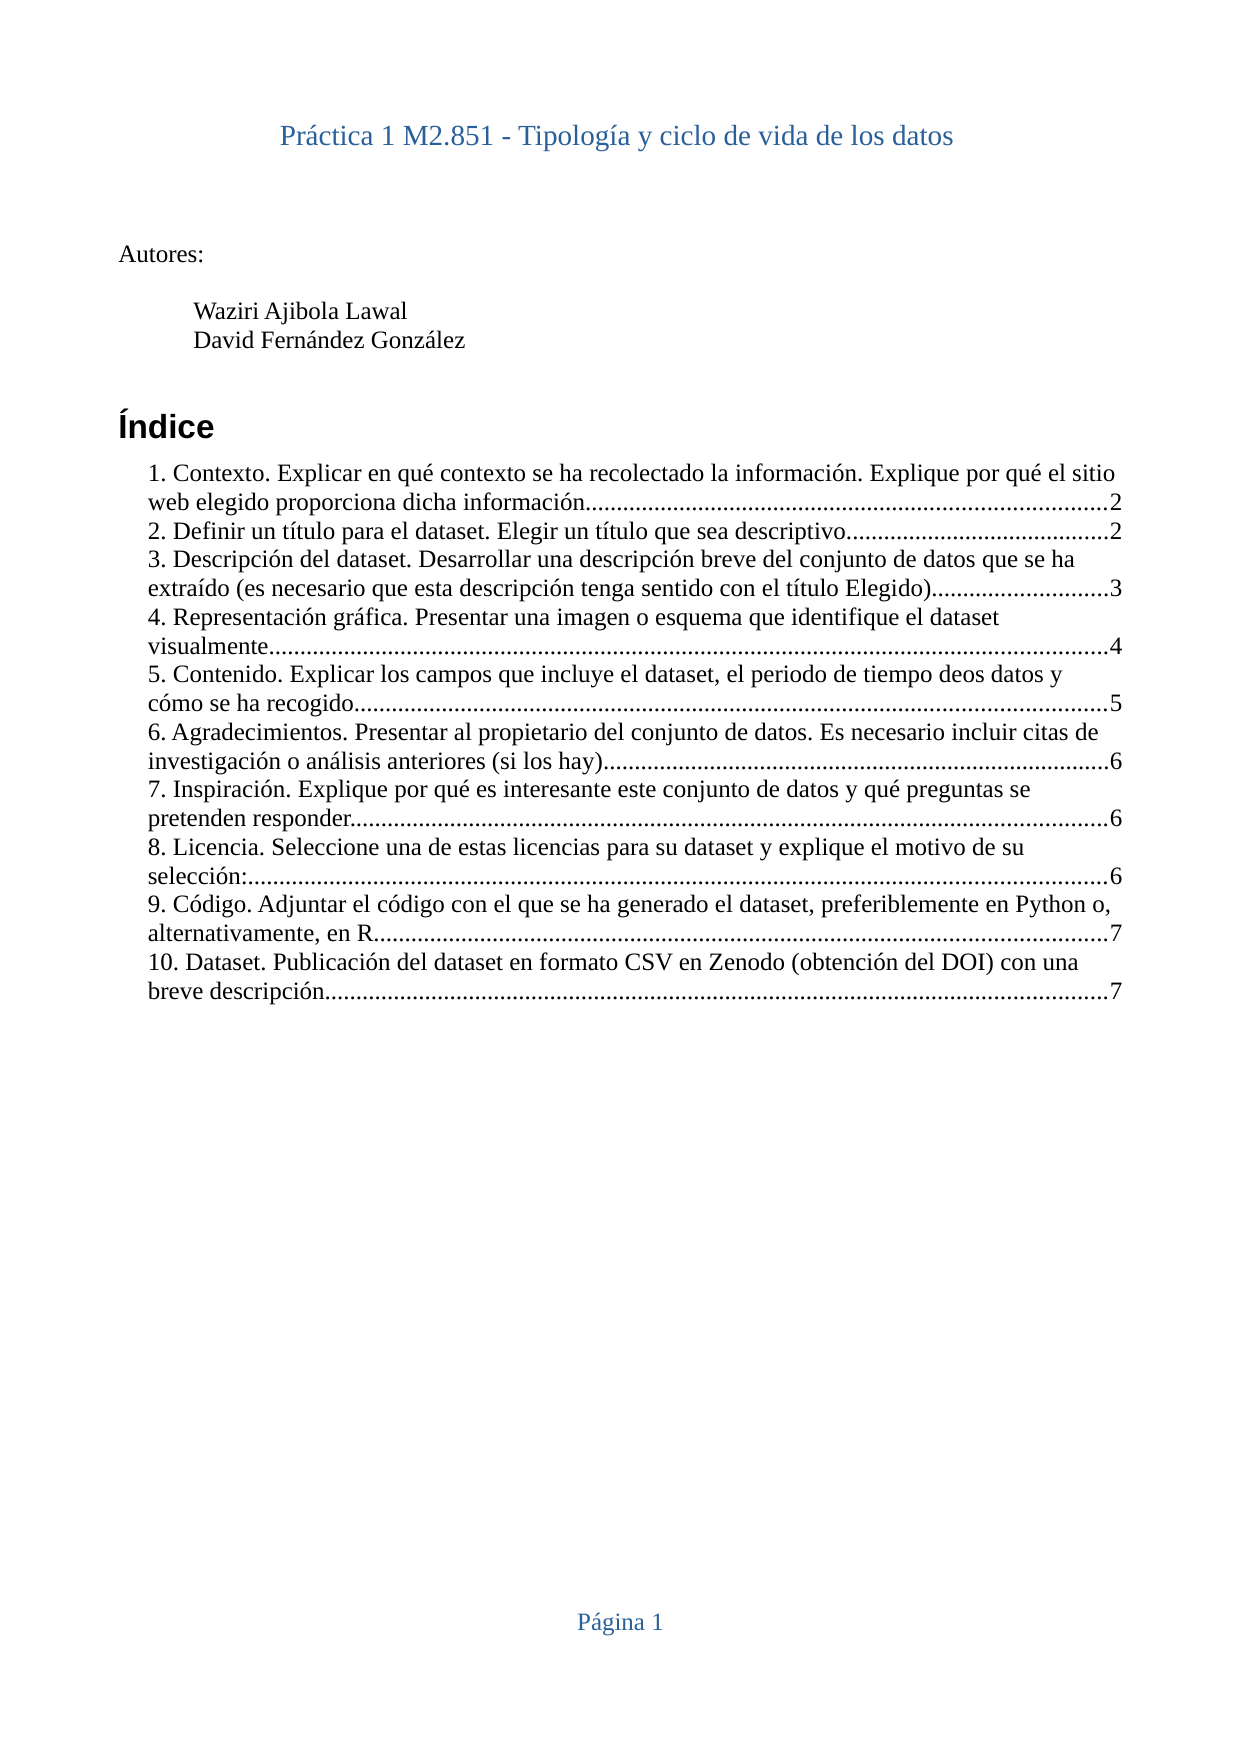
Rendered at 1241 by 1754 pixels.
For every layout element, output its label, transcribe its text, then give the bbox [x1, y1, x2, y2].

text 9. Código. Adjuntar el código con el que se ha generado el dataset, preferiblemente en Python o, alternativamente, en R. 7 [148, 889, 1122, 947]
text 7. Inspiración. Explique por qué es interesante este conjunto de datos y qué preguntas se pretenden responder. 6 [148, 774, 1122, 832]
text Autores: [118, 239, 1122, 267]
text Waziri Ajibola Lawal [118, 296, 1122, 325]
text 10. Dataset. Publicación del dataset en formato CSV en Zenodo (obtención del DOI) con una breve descripción. 7 [148, 947, 1122, 1004]
text 8. Licencia. Seleccione una de estas licencias para su dataset y explique el motivo de su selección: 6 [148, 832, 1122, 889]
text 3. Descripción del dataset. Desarrollar una descripción breve del conjunto de datos que se ha extraído (es necesario que esta descripción tenga sentido con el título Elegido). 3 [148, 544, 1122, 602]
subtitle Índice [118, 407, 1122, 446]
text 5. Contenido. Explicar los campos que incluye el dataset, el periodo de tiempo deos datos y cómo se ha recogido. 5 [148, 659, 1122, 717]
text David Fernández González [118, 325, 1122, 354]
text 6. Agradecimientos. Presentar al propietario del conjunto de datos. Es necesario incluir citas de investigación o análisis anteriores (si los hay). 6 [148, 717, 1122, 774]
text 1. Contexto. Explicar en qué contexto se ha recolectado la información. Explique por qué el sitio web elegido proporciona dicha información. 2 [148, 458, 1122, 516]
text 4. Representación gráfica. Presentar una imagen o esquema que identifique el dataset visualmente. 4 [148, 602, 1122, 659]
text 2. Definir un título para el dataset. Elegir un título que sea descriptivo. 2 [148, 516, 1122, 544]
